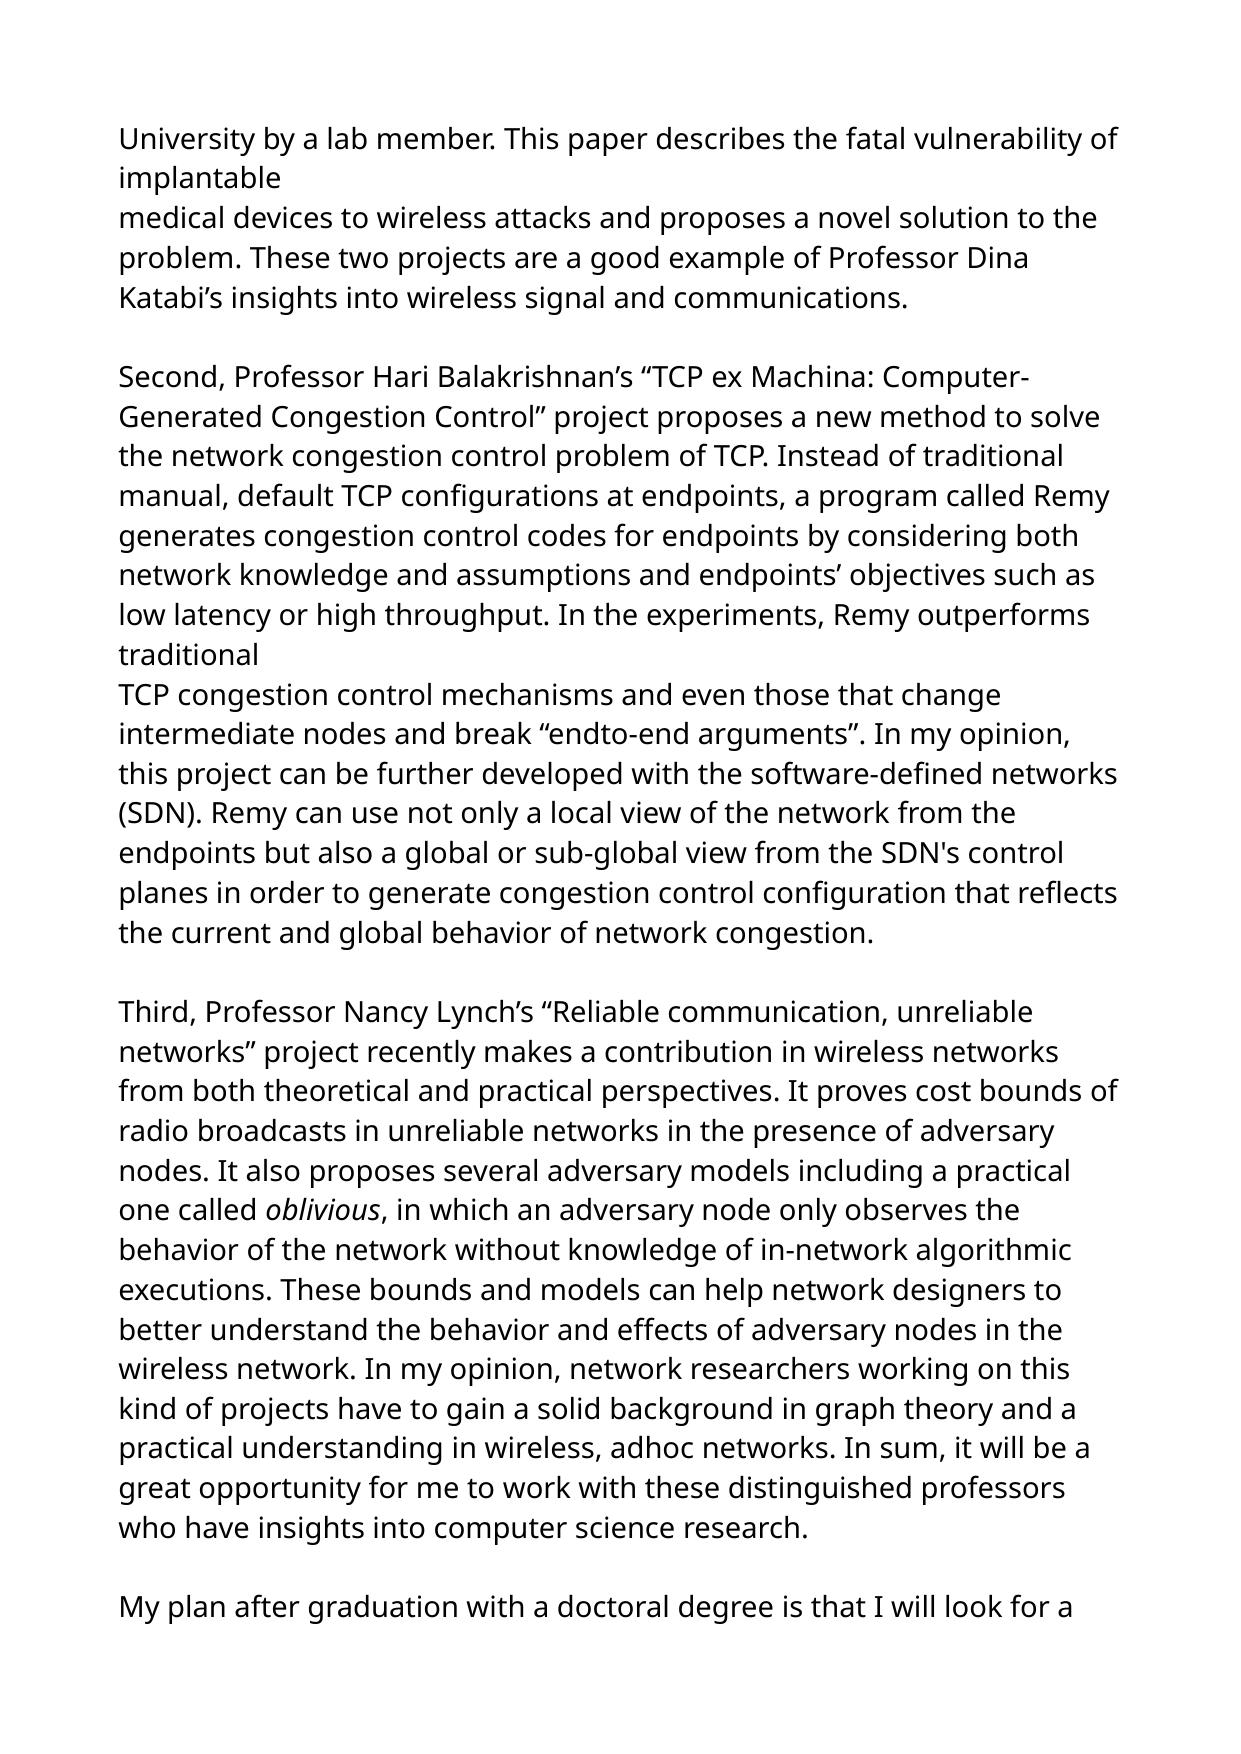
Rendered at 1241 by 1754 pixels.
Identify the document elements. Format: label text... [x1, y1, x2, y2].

text Second, Professor Hari Balakrishnan’s “TCP ex Machina: Computer-Generated Congestion Control” project proposes a new method to solve the network congestion control problem of TCP. Instead of traditional manual, default TCP configurations at endpoints, a program called Remy generates congestion control codes for endpoints by considering both network knowledge and assumptions and endpoints’ objectives such as low latency or high throughput. In the experiments, Remy outperforms traditional [118, 356, 1122, 674]
text medical devices to wireless attacks and proposes a novel solution to the problem. These two projects are a good example of Professor Dina Katabi’s insights into wireless signal and communications. [118, 197, 1122, 317]
text TCP congestion control mechanisms and even those that change intermediate nodes and break “endto-end arguments”. In my opinion, this project can be further developed with the software-defined networks (SDN). Remy can use not only a local view of the network from the endpoints but also a global or sub-global view from the SDN's control planes in order to generate congestion control configuration that reflects the current and global behavior of network congestion. [118, 674, 1122, 952]
text Third, Professor Nancy Lynch’s “Reliable communication, unreliable networks” project recently makes a contribution in wireless networks from both theoretical and practical perspectives. It proves cost bounds of radio broadcasts in unreliable networks in the presence of adversary nodes. It also proposes several adversary models including a practical one called oblivious, in which an adversary node only observes the behavior of the network without knowledge of in-network algorithmic executions. These bounds and models can help network designers to better understand the behavior and effects of adversary nodes in the wireless network. In my opinion, network researchers working on this kind of projects have to gain a solid background in graph theory and a practical understanding in wireless, adhoc networks. In sum, it will be a great opportunity for me to work with these distinguished professors who have insights into computer science research. [118, 991, 1122, 1547]
text University by a lab member. This paper describes the fatal vulnerability of implantable [118, 118, 1122, 197]
text My plan after graduation with a doctoral degree is that I will look for a [118, 1587, 1122, 1626]
